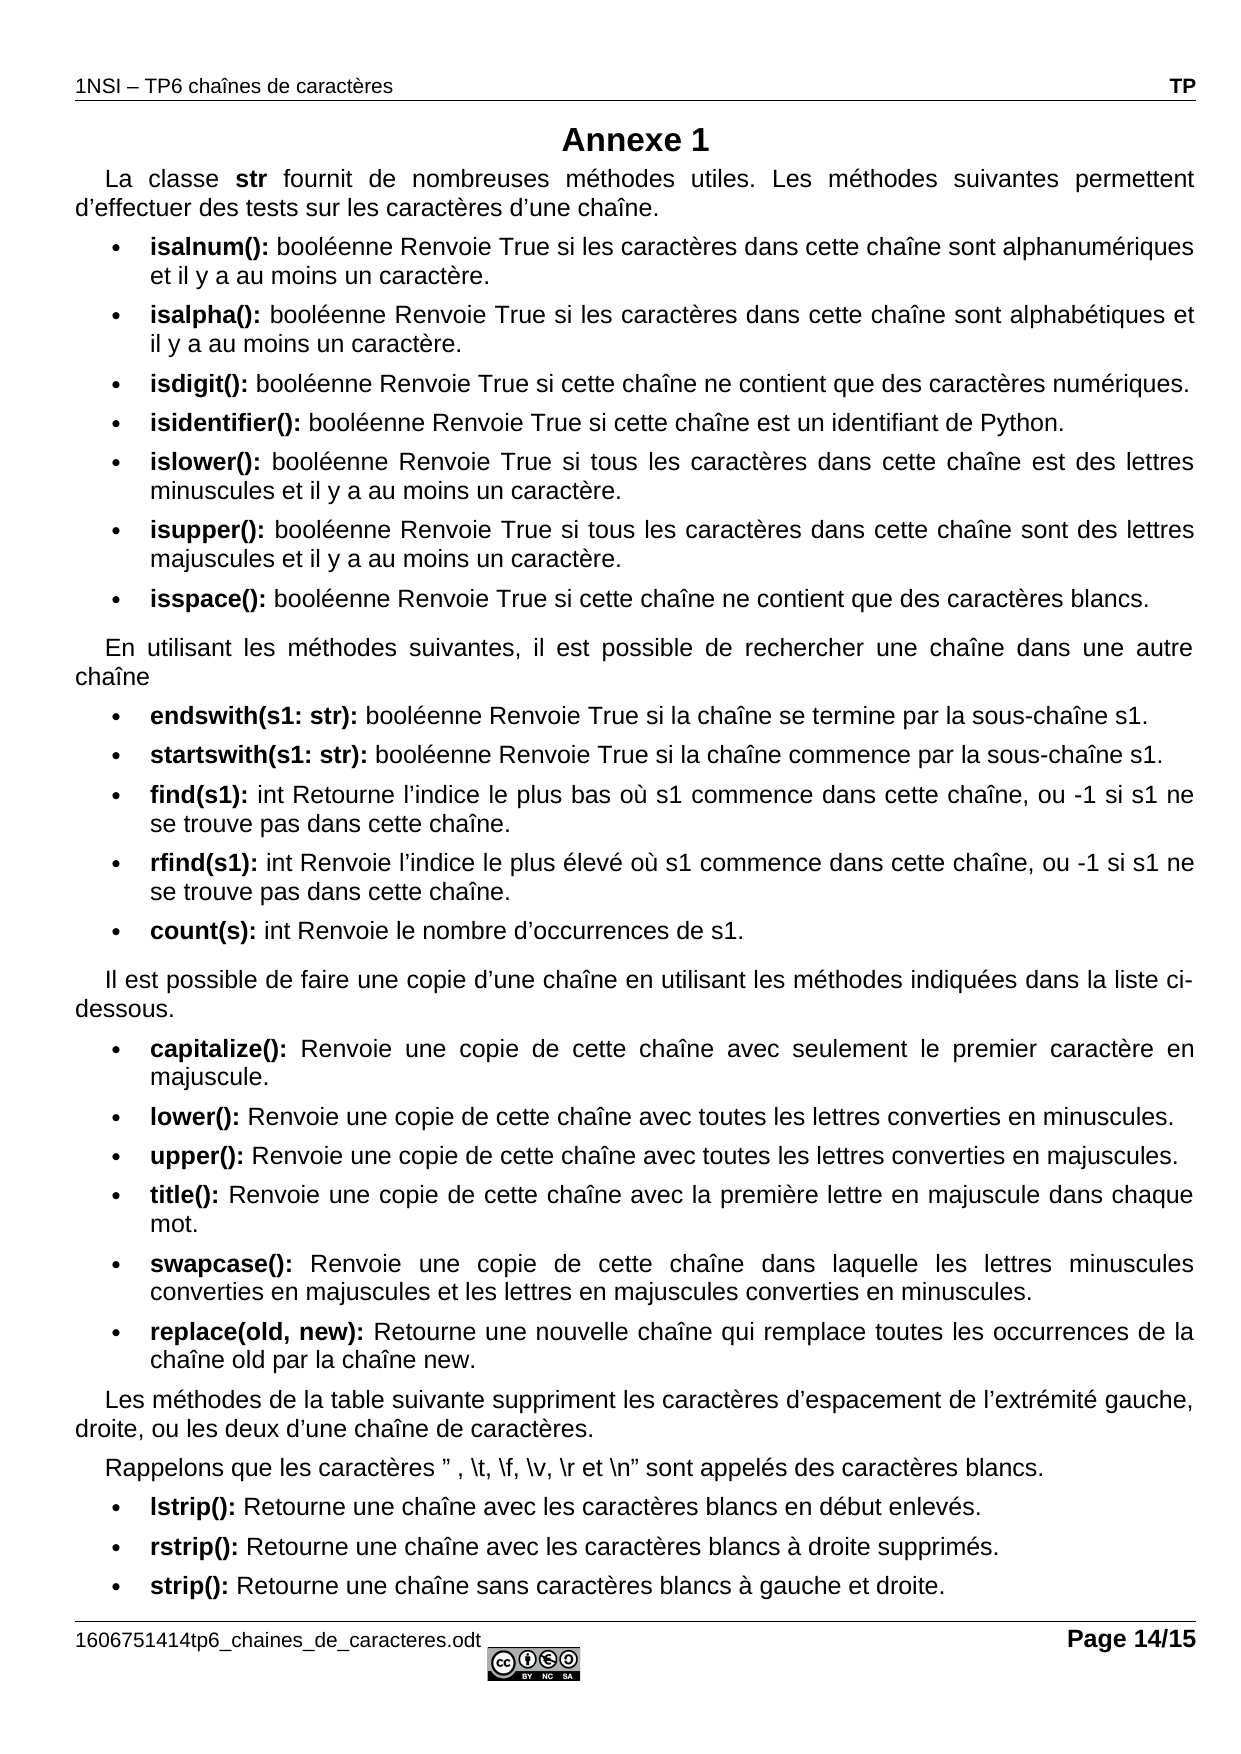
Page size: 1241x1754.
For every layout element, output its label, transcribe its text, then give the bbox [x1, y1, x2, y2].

list isspace(): booléenne Renvoie True si cette chaîne ne contient que des caractères blancs. [112, 583, 1196, 612]
list lower(): Renvoie une copie de cette chaîne avec toutes les lettres converties en minuscules. [112, 1102, 1196, 1130]
list isalpha(): booléenne Renvoie True si les caractères dans cette chaîne sont alphabétiques et il y a au moins un caractère. [112, 300, 1196, 358]
list swapcase(): Renvoie une copie de cette chaîne dans laquelle les lettres minuscules converties en majuscules et les lettres en majuscules converties en minuscules. [112, 1248, 1196, 1306]
list endswith(s1: str): booléenne Renvoie True si la chaîne se termine par la sous-chaîne s1. [112, 701, 1196, 730]
list strip(): Retourne une chaîne sans caractères blancs à gauche et droite. [112, 1571, 1196, 1600]
list replace(old, new): Retourne une nouvelle chaîne qui remplace toutes les occurrences de la chaîne old par la chaîne new. [112, 1317, 1196, 1374]
list isalnum(): booléenne Renvoie True si les caractères dans cette chaîne sont alphanumériques et il y a au moins un caractère. [112, 232, 1196, 290]
list find(s1): int Retourne l’indice le plus bas où s1 commence dans cette chaîne, ou -1 si s1 ne se trouve pas dans cette chaîne. [112, 780, 1196, 837]
list title(): Renvoie une copie de cette chaîne avec la première lettre en majuscule dans chaque mot. [112, 1180, 1196, 1238]
text Rappelons que les caractères ” , \t, \f, \v, \r et \n” sont appelés des caractères blancs. [75, 1453, 1196, 1482]
list lstrip(): Retourne une chaîne avec les caractères blancs en début enlevés. [112, 1492, 1196, 1521]
text Il est possible de faire une copie d’une chaîne en utilisant les méthodes indiquées dans la liste ci-dessous. [75, 965, 1196, 1023]
list rfind(s1): int Renvoie l’indice le plus élevé où s1 commence dans cette chaîne, ou -1 si s1 ne se trouve pas dans cette chaîne. [112, 848, 1196, 905]
list islower(): booléenne Renvoie True si tous les caractères dans cette chaîne est des lettres minuscules et il y a au moins un caractère. [112, 447, 1196, 505]
list rstrip(): Retourne une chaîne avec les caractères blancs à droite supprimés. [112, 1532, 1196, 1560]
list capitalize(): Renvoie une copie de cette chaîne avec seulement le premier caractère en majuscule. [112, 1033, 1196, 1091]
list isdigit(): booléenne Renvoie True si cette chaîne ne contient que des caractères numériques. [112, 368, 1196, 397]
list isidentifier(): booléenne Renvoie True si cette chaîne est un identifiant de Python. [112, 408, 1196, 437]
list upper(): Renvoie une copie de cette chaîne avec toutes les lettres converties en majuscules. [112, 1141, 1196, 1170]
text Annexe 1 [75, 120, 1196, 158]
text La classe str fournit de nombreuses méthodes utiles. Les méthodes suivantes permettent d’effectuer des tests sur les caractères d’une chaîne. [75, 164, 1196, 222]
picture [487, 1647, 581, 1681]
text En utilisant les méthodes suivantes, il est possible de rechercher une chaîne dans une autre chaîne [75, 633, 1196, 690]
list startswith(s1: str): booléenne Renvoie True si la chaîne commence par la sous-chaîne s1. [112, 740, 1196, 769]
list count(s): int Renvoie le nombre d’occurrences de s1. [112, 916, 1196, 945]
text Les méthodes de la table suivante suppriment les caractères d’espacement de l’extrémité gauche, droite, ou les deux d’une chaîne de caractères. [75, 1385, 1196, 1442]
list isupper(): booléenne Renvoie True si tous les caractères dans cette chaîne sont des lettres majuscules et il y a au moins un caractère. [112, 515, 1196, 573]
